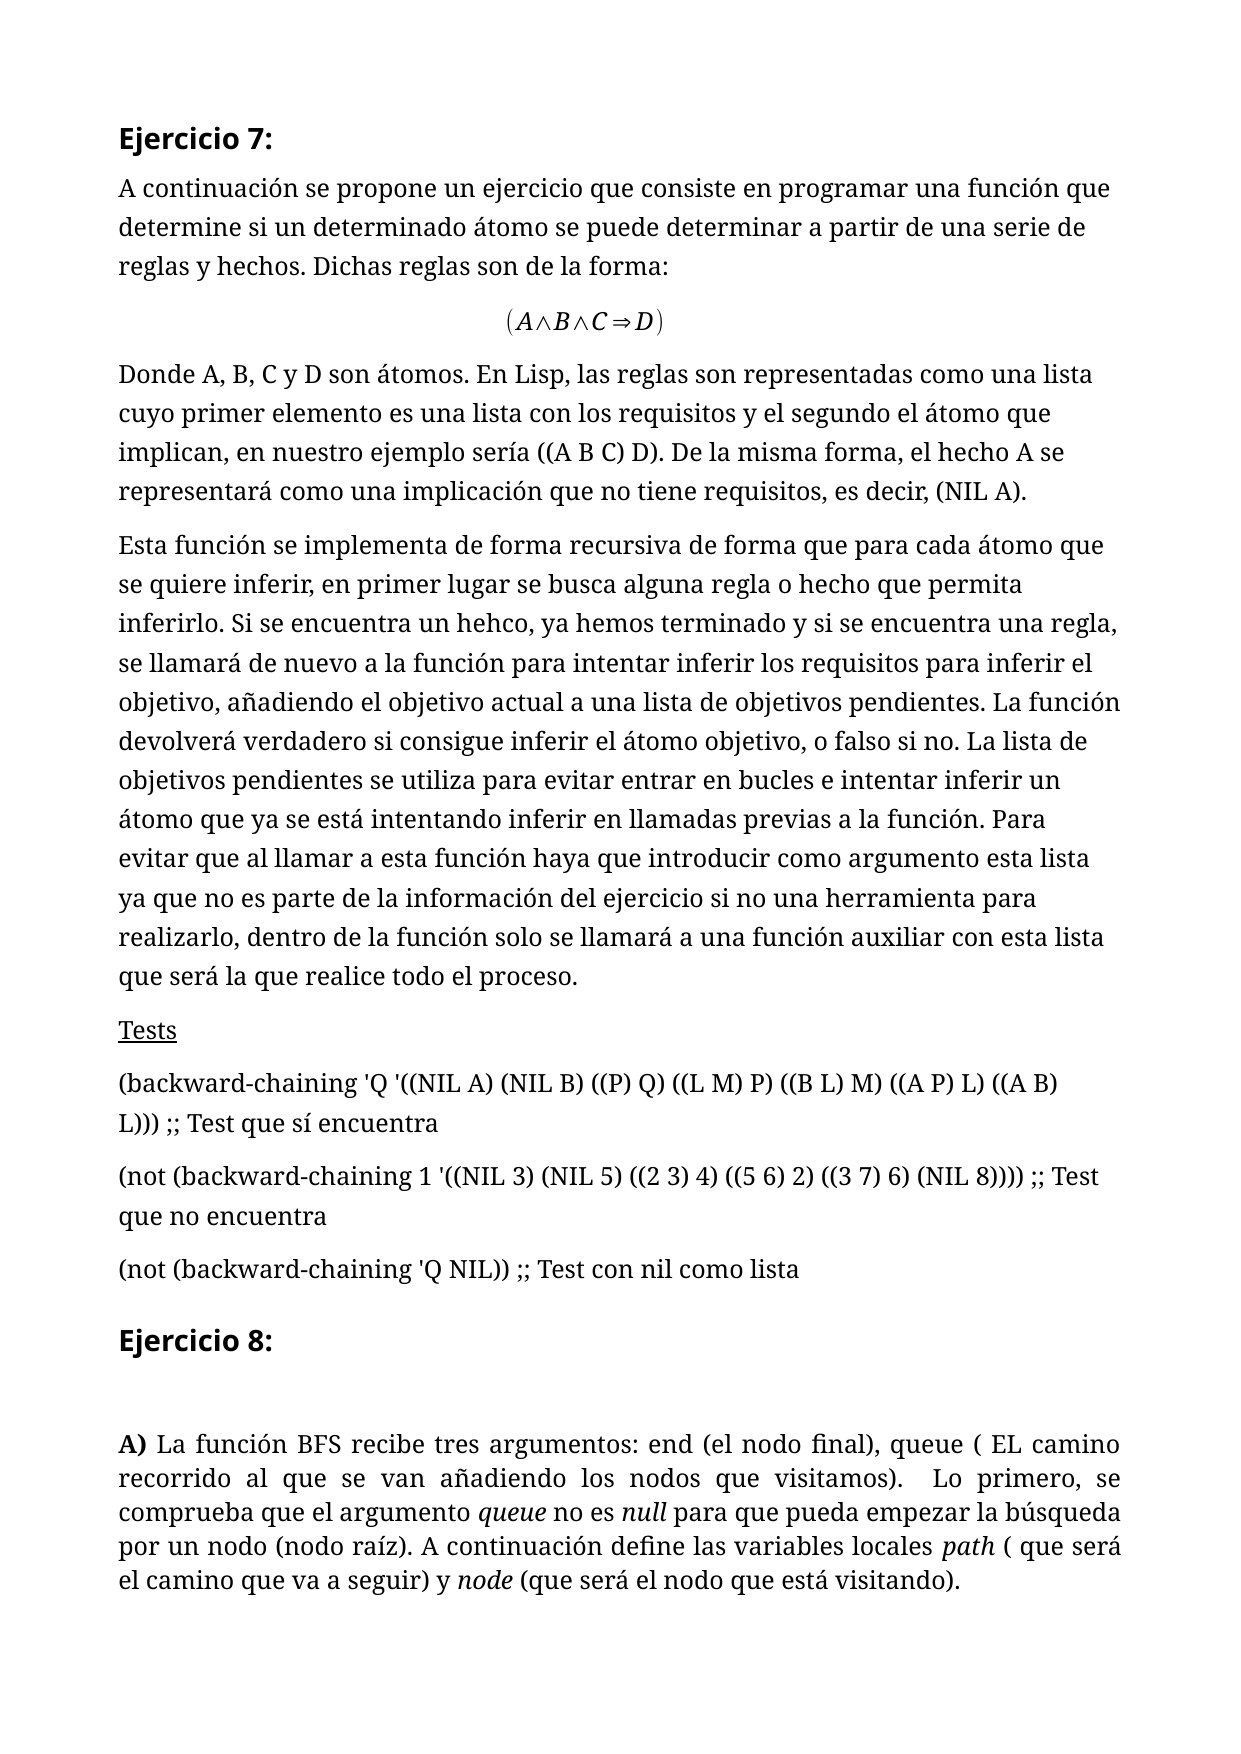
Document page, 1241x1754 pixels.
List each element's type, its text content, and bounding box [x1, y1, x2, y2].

text (not (backward-chaining 1 '((NIL 3) (NIL 5) ((2 3) 4) ((5 6) 2) ((3 7) 6) (NIL 8)))) ;; Test que no encuentra [118, 1159, 1122, 1232]
text Esta función se implementa de forma recursiva de forma que para cada átomo que se quiere inferir, en primer lugar se busca alguna regla o hecho que permita inferirlo. Si se encuentra un hehco, ya hemos terminado y si se encuentra una regla, se llamará de nuevo a la función para intentar inferir los requisitos para inferir el objetivo, añadiendo el objetivo actual a una lista de objetivos pendientes. La función devolverá verdadero si consigue inferir el átomo objetivo, o falso si no. La lista de objetivos pendientes se utiliza para evitar entrar en bucles e intentar inferir un átomo que ya se está intentando inferir en llamadas previas a la función. Para evitar que al llamar a esta función haya que introducir como argumento esta lista ya que no es parte de la información del ejercicio si no una herramienta para realizarlo, dentro de la función solo se llamará a una función auxiliar con esta lista que será la que realice todo el proceso. [118, 528, 1122, 993]
text (backward-chaining 'Q '((NIL A) (NIL B) ((P) Q) ((L M) P) ((B L) M) ((A P) L) ((A B) L))) ;; Test que sí encuentra [118, 1066, 1122, 1139]
text A) La función BFS recibe tres argumentos: end (el nodo final), queue ( EL camino recorrido al que se van añadiendo los nodos que visitamos). Lo primero, se comprueba que el argumento queue no es null para que pueda empezar la búsqueda por un nodo (nodo raíz). A continuación define las variables locales path ( que será el camino que va a seguir) y node (que será el nodo que está visitando). [118, 1426, 1122, 1597]
subtitle Ejercicio 7: [118, 118, 1122, 158]
text Tests [118, 1012, 1122, 1046]
text (not (backward-chaining 'Q NIL)) ;; Test con nil como lista [118, 1252, 1122, 1286]
text Donde A, B, C y D son átomos. En Lisp, las reglas son representadas como una lista cuyo primer elemento es una lista con los requisitos y el segundo el átomo que implican, en nuestro ejemplo sería ((A B C) D). De la misma forma, el hecho A se representará como una implicación que no tiene requisitos, es decir, (NIL A). [118, 356, 1122, 508]
subtitle Ejercicio 8: [118, 1320, 1122, 1360]
text A continuación se propone un ejercicio que consiste en programar una función que determine si un determinado átomo se puede determinar a partir de una serie de reglas y hechos. Dichas reglas son de la forma: [118, 171, 1122, 283]
